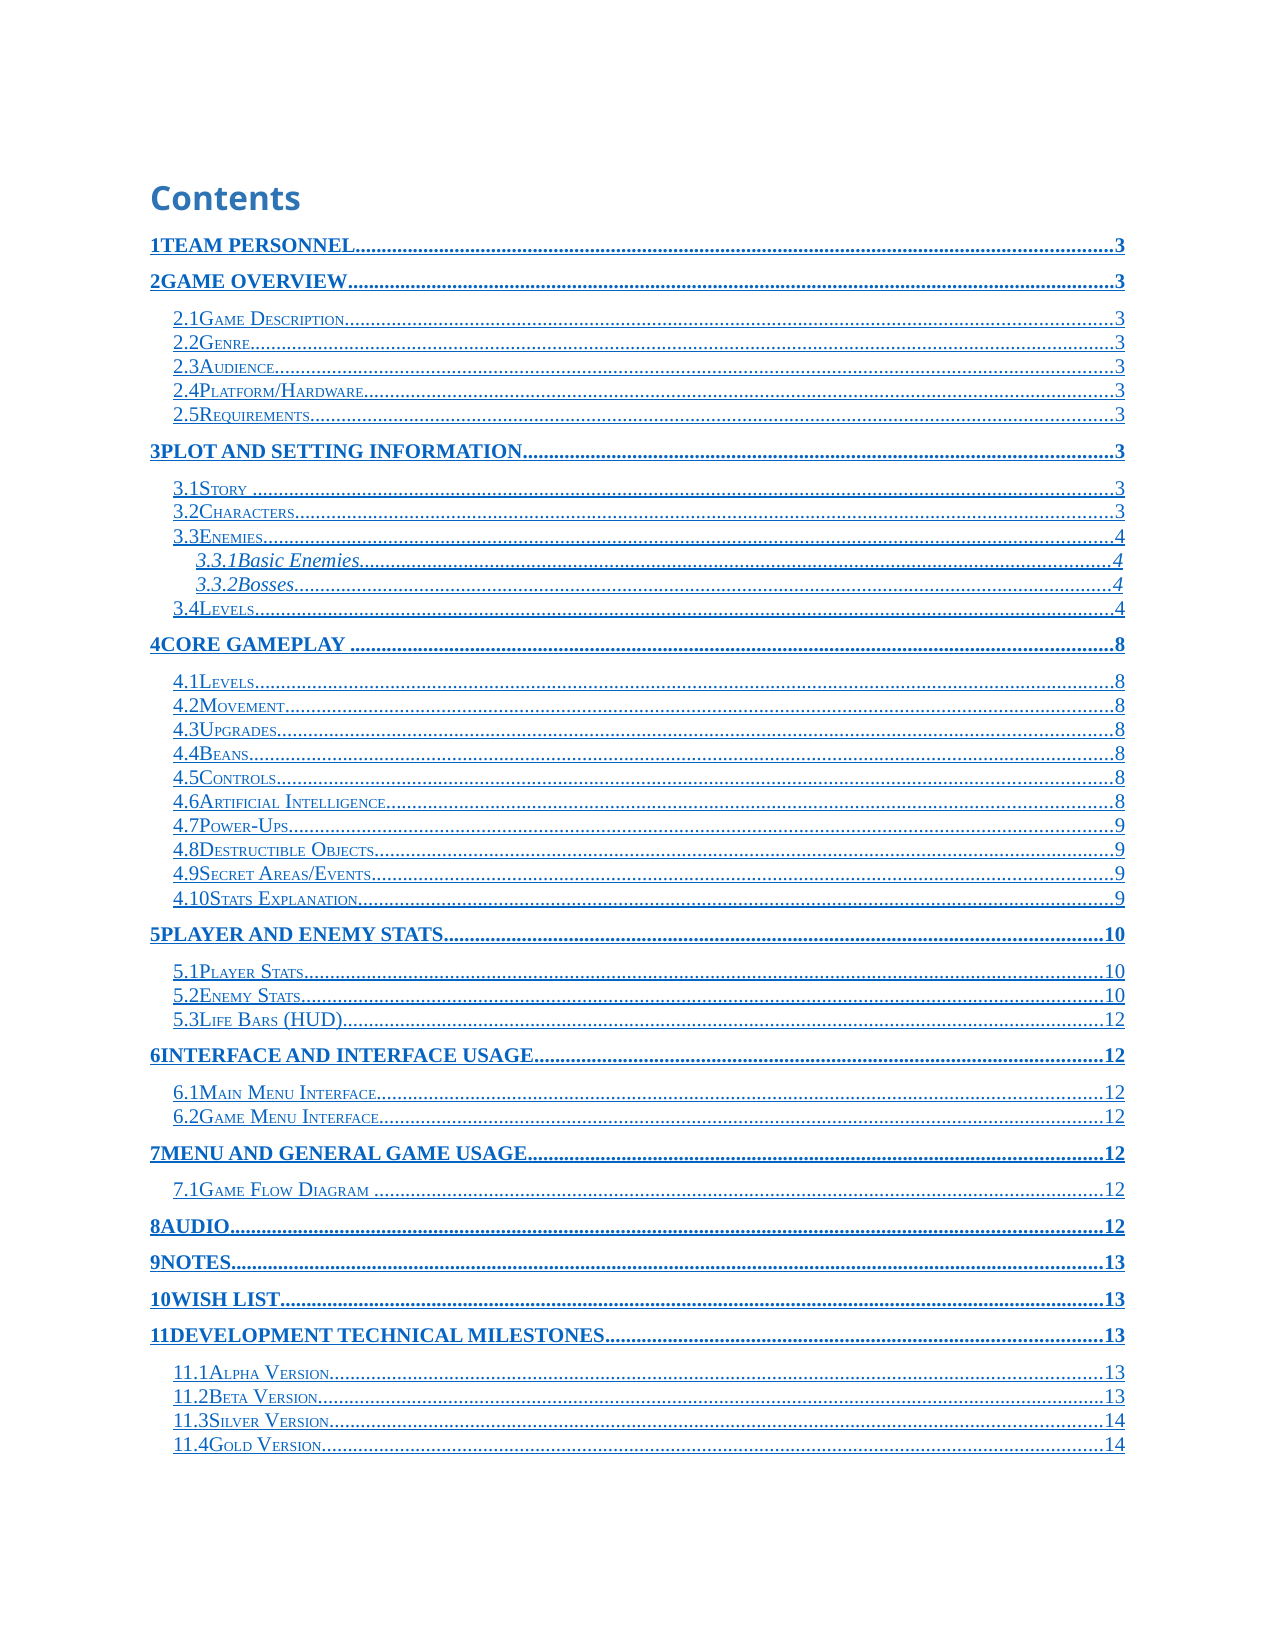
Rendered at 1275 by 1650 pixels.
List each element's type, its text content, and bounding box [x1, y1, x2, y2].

text 4.9Secret Areas/Events 9 [173, 861, 1125, 882]
text 4.3Upgrades 8 [173, 717, 1125, 738]
text 3.3.1Basic Enemies 4 [196, 548, 1125, 572]
text 4.5Controls 8 [173, 765, 1125, 786]
text 4.6Artificial Intelligence 8 [173, 789, 1125, 810]
text 9Notes 13 [150, 1250, 1125, 1271]
text 10Wish list 13 [150, 1287, 1125, 1308]
text 4Core Gameplay 8 [150, 632, 1125, 653]
text 4.8Destructible Objects 9 [173, 837, 1125, 858]
text 3.2Characters 3 [173, 499, 1125, 520]
text 3Plot and Setting Information 3 [150, 439, 1125, 460]
subtitle Contents [150, 175, 1125, 220]
text 11.2Beta Version 13 [173, 1384, 1125, 1405]
text 2Game Overview 3 [150, 269, 1125, 290]
text 3.4Levels 4 [173, 596, 1125, 616]
text 7Menu and General Game Usage 12 [150, 1140, 1125, 1161]
text 11.4Gold Version 14 [173, 1432, 1125, 1453]
text 6.2Game Menu Interface 12 [173, 1104, 1125, 1125]
text 8Audio 12 [150, 1213, 1125, 1234]
text 11.3Silver Version 14 [173, 1408, 1125, 1429]
text 3.3Enemies 4 [173, 523, 1125, 544]
text 6Interface and Interface Usage 12 [150, 1043, 1125, 1064]
text 2.2Genre 3 [173, 330, 1125, 351]
text 11.1Alpha Version 13 [173, 1360, 1125, 1381]
text 5Player and Enemy Stats 10 [150, 922, 1125, 943]
text 4.10Stats Explanation 9 [173, 885, 1125, 906]
text 2.5Requirements 3 [173, 402, 1125, 423]
text 5.3Life Bars (HUD) 12 [173, 1007, 1125, 1028]
text 1Team Personnel 3 [150, 233, 1125, 254]
text 7.1Game Flow Diagram 12 [173, 1177, 1125, 1198]
text 2.4Platform/Hardware 3 [173, 378, 1125, 399]
text 5.1Player Stats 10 [173, 958, 1125, 979]
text 2.3Audience 3 [173, 354, 1125, 375]
text 3.1Story 3 [173, 475, 1125, 496]
text 6.1Main Menu Interface 12 [173, 1080, 1125, 1101]
text 3.3.2Bosses 4 [196, 572, 1125, 596]
text 11Development Technical Milestones 13 [150, 1323, 1125, 1344]
text 4.1Levels 8 [173, 669, 1125, 690]
text 4.7Power-Ups 9 [173, 813, 1125, 834]
text 4.4Beans 8 [173, 741, 1125, 762]
text 5.2Enemy Stats 10 [173, 983, 1125, 1003]
text 2.1Game Description 3 [173, 306, 1125, 327]
text 4.2Movement 8 [173, 693, 1125, 714]
